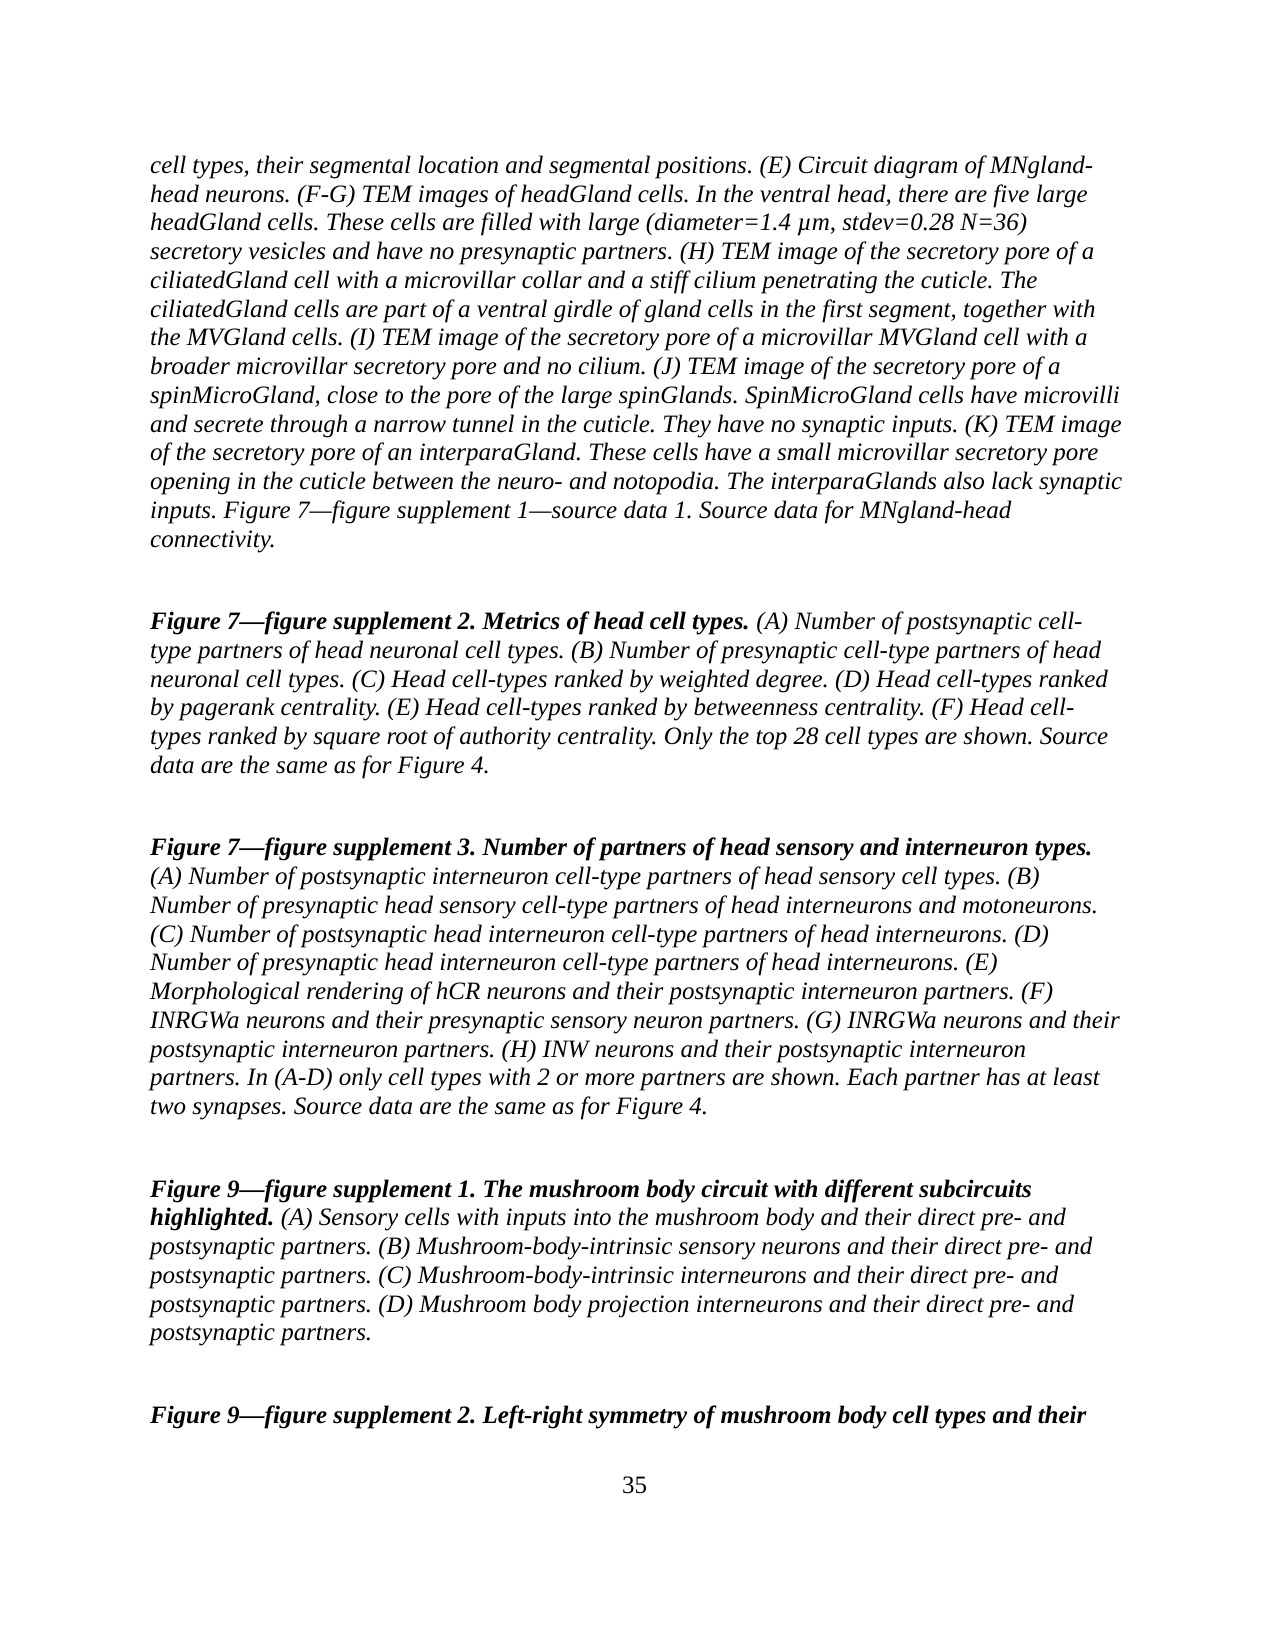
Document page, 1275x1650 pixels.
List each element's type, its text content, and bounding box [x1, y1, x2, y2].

text cell types, their segmental location and segmental positions. (E) Circuit diagram of MNgland-head neurons. (F-G) TEM images of headGland cells. In the ventral head, there are five large headGland cells. These cells are filled with large (diameter=1.4 µm, stdev=0.28 N=36) secretory vesicles and have no presynaptic partners. (H) TEM image of the secretory pore of a ciliatedGland cell with a microvillar collar and a stiff cilium penetrating the cuticle. The ciliatedGland cells are part of a ventral girdle of gland cells in the first segment, together with the MVGland cells. (I) TEM image of the secretory pore of a microvillar MVGland cell with a broader microvillar secretory pore and no cilium. (J) TEM image of the secretory pore of a spinMicroGland, close to the pore of the large spinGlands. SpinMicroGland cells have microvilli and secrete through a narrow tunnel in the cuticle. They have no synaptic inputs. (K) TEM image of the secretory pore of an interparaGland. These cells have a small microvillar secretory pore opening in the cuticle between the neuro- and notopodia. The interparaGlands also lack synaptic inputs. Figure 7—figure supplement 1—source data 1. Source data for MNgland-head connectivity. [150, 150, 1125, 552]
text Figure 9—figure supplement 1. The mushroom body circuit with different subcircuits highlighted. (A) Sensory cells with inputs into the mushroom body and their direct pre- and postsynaptic partners. (B) Mushroom-body-intrinsic sensory neurons and their direct pre- and postsynaptic partners. (C) Mushroom-body-intrinsic interneurons and their direct pre- and postsynaptic partners. (D) Mushroom body projection interneurons and their direct pre- and postsynaptic partners. [150, 1174, 1125, 1346]
text Figure 9—figure supplement 2. Left-right symmetry of mushroom body cell types and their [150, 1400, 1125, 1429]
text Figure 7—figure supplement 3. Number of partners of head sensory and interneuron types. (A) Number of postsynaptic interneuron cell-type partners of head sensory cell types. (B) Number of presynaptic head sensory cell-type partners of head interneurons and motoneurons. (C) Number of postsynaptic head interneuron cell-type partners of head interneurons. (D) Number of presynaptic head interneuron cell-type partners of head interneurons. (E) Morphological rendering of hCR neurons and their postsynaptic interneuron partners. (F) INRGWa neurons and their presynaptic sensory neuron partners. (G) INRGWa neurons and their postsynaptic interneuron partners. (H) INW neurons and their postsynaptic interneuron partners. In (A-D) only cell types with 2 or more partners are shown. Each partner has at least two synapses. Source data are the same as for Figure 4. [150, 832, 1125, 1120]
text Figure 7—figure supplement 2. Metrics of head cell types. (A) Number of postsynaptic cell-type partners of head neuronal cell types. (B) Number of presynaptic cell-type partners of head neuronal cell types. (C) Head cell-types ranked by weighted degree. (D) Head cell-types ranked by pagerank centrality. (E) Head cell-types ranked by betweenness centrality. (F) Head cell-types ranked by square root of authority centrality. Only the top 28 cell types are shown. Source data are the same as for Figure 4. [150, 606, 1125, 779]
